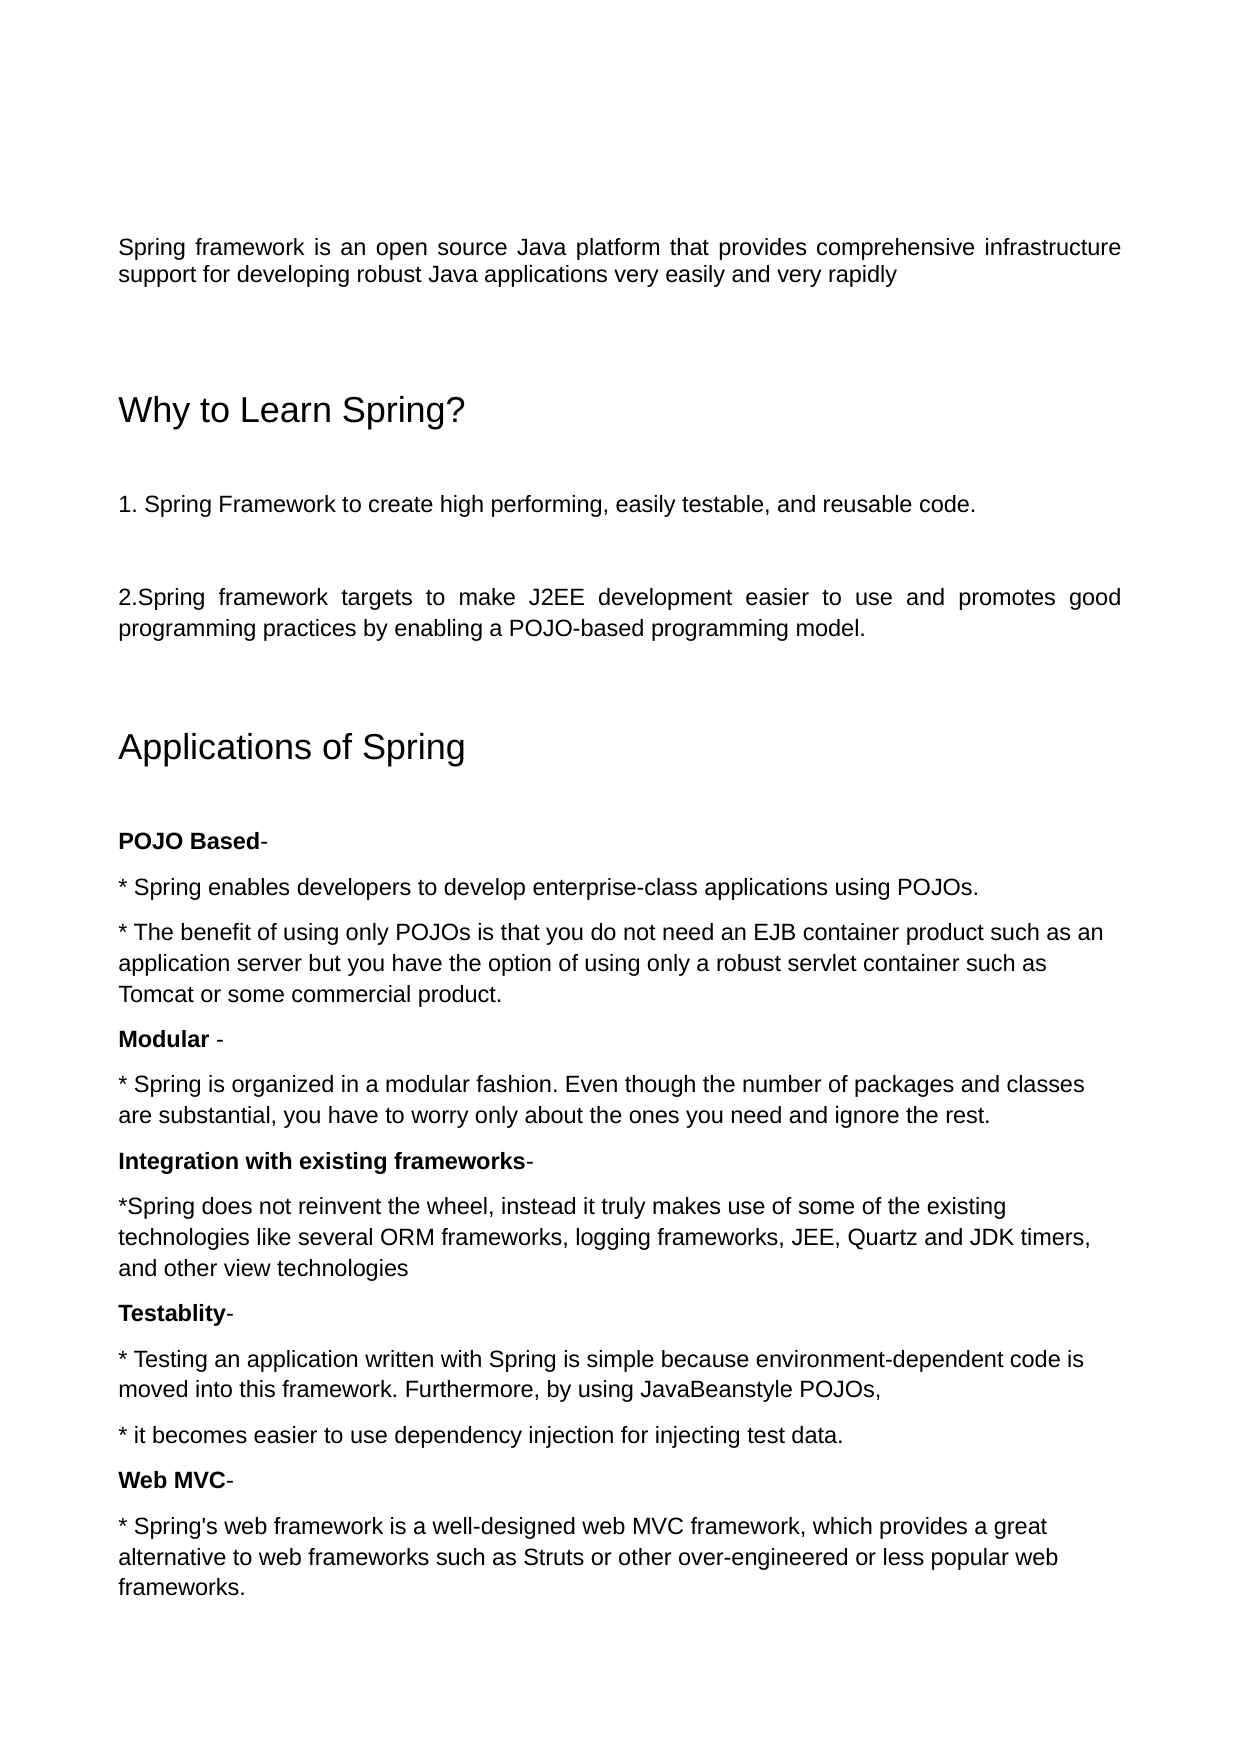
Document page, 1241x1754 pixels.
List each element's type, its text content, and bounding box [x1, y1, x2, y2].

text * Testing an application written with Spring is simple because environment-dependent code is moved into this framework. Furthermore, by using JavaBeanstyle POJOs, [118, 1345, 1122, 1403]
text * Spring's web framework is a well-designed web MVC framework, which provides a great alternative to web frameworks such as Struts or other over-engineered or less popular web frameworks. [118, 1512, 1122, 1601]
text Modular - [118, 1025, 1122, 1052]
text Integration with existing frameworks- [118, 1147, 1122, 1174]
text 1. Spring Framework to create high performing, easily testable, and reusable code. [118, 491, 1122, 517]
text POJO Based- [118, 827, 1122, 854]
text * The benefit of using only POJOs is that you do not need an EJB container product such as an application server but you have the option of using only a robust servlet container such as Tomcat or some commercial product. [118, 918, 1122, 1007]
text Web MVC- [118, 1467, 1122, 1493]
subtitle Applications of Spring [118, 726, 1122, 767]
text *Spring does not reinvent the wheel, instead it truly makes use of some of the existing technologies like several ORM frameworks, logging frameworks, JEE, Quartz and JDK timers, and other view technologies [118, 1192, 1122, 1281]
text * Spring enables developers to develop enterprise-class applications using POJOs. [118, 873, 1122, 900]
text Spring framework is an open source Java platform that provides comprehensive infrastructure support for developing robust Java applications very easily and very rapidly [118, 234, 1122, 288]
text Testablity- [118, 1299, 1122, 1326]
text * Spring is organized in a modular fashion. Even though the number of packages and classes are substantial, you have to worry only about the ones you need and ignore the rest. [118, 1071, 1122, 1128]
text 2.Spring framework targets to make J2EE development easier to use and promotes good programming practices by enabling a POJO-based programming model. [118, 583, 1122, 641]
text * it becomes easier to use dependency injection for injecting test data. [118, 1421, 1122, 1448]
subtitle Why to Learn Spring? [118, 389, 1122, 430]
